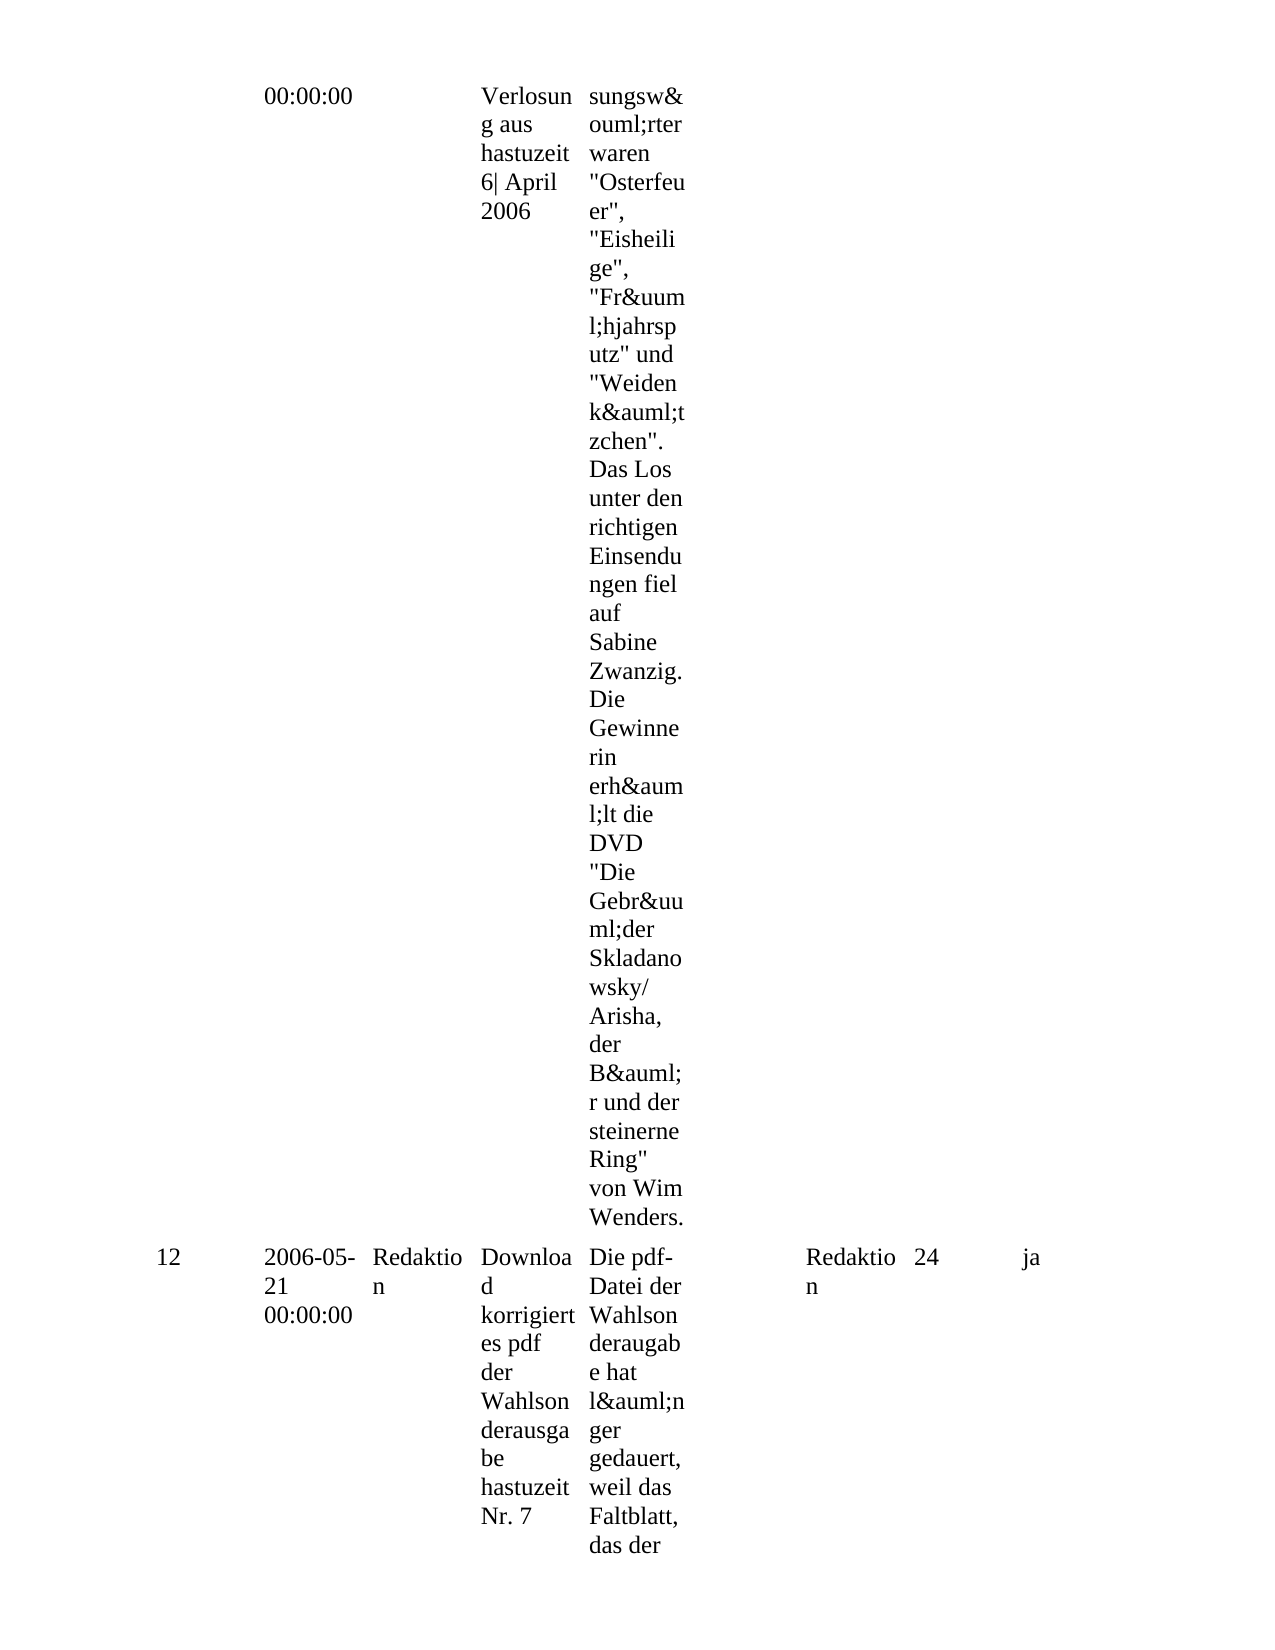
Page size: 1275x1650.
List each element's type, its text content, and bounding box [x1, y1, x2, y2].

table_cell Verlosung aus hastuzeit 6| April 2006 [475, 75, 583, 1236]
table_cell [908, 75, 1017, 1236]
table_cell [692, 75, 800, 1236]
table_cell sungsw&ouml;rter waren "Osterfeuer", "Eisheilige", "Fr&uuml;hjahrsputz" und "Weidenk&auml;tzchen". Das Los unter den richtigen Einsendungen fiel auf Sabine Zwanzig. Die Gewinnerin erh&auml;lt die DVD "Die Gebr&uuml;der Skladanowsky/ Arisha, der B&auml;r und der steinerne Ring" von Wim Wenders. [583, 75, 692, 1236]
table_cell Redaktion [367, 1236, 475, 1564]
table_cell 2006-05-21 00:00:00 [258, 1236, 367, 1564]
table_cell [367, 75, 475, 1236]
table_cell Download korrigiertes pdf der Wahlsonderausgabe hastuzeit Nr. 7 [475, 1236, 583, 1564]
table_cell Redaktion [800, 1236, 908, 1564]
table_cell [692, 1236, 800, 1564]
table_cell [150, 75, 258, 1236]
table_cell 12 [150, 1236, 258, 1564]
table_cell [1017, 75, 1125, 1236]
table_cell ja [1017, 1236, 1125, 1564]
table_cell 24 [908, 1236, 1017, 1564]
table_cell Die pdf-Datei der Wahlsonderaugabe hat l&auml;nger gedauert, weil das Faltblatt, das der [583, 1236, 692, 1564]
table_cell 00:00:00 [258, 75, 367, 1236]
table_cell [800, 75, 908, 1236]
